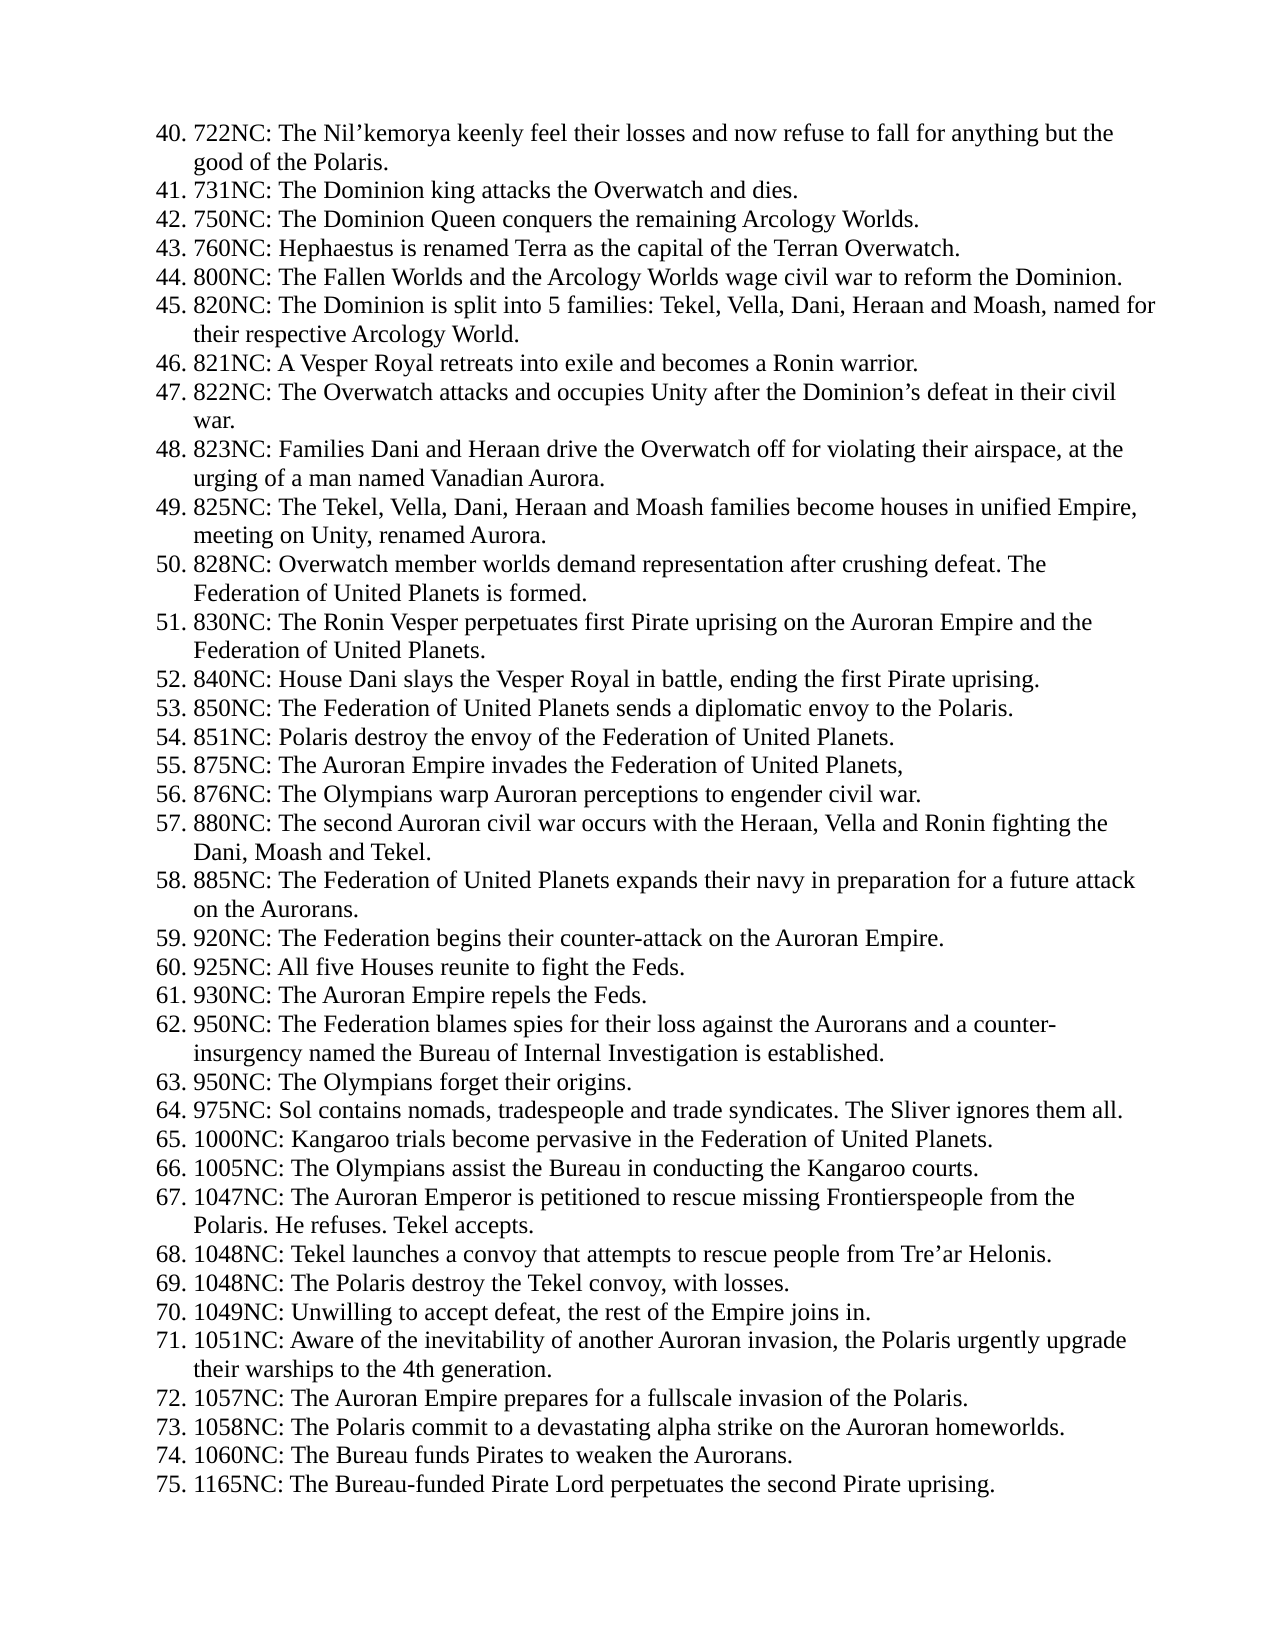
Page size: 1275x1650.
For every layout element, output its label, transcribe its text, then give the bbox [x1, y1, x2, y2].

list 885NC: The Federation of United Planets expands their navy in preparation for a future attack on the Aurorans. [156, 866, 1157, 923]
list 1165NC: The Bureau-funded Pirate Lord perpetuates the second Pirate uprising. [156, 1469, 1157, 1498]
list 1051NC: Aware of the inevitability of another Auroran invasion, the Polaris urgently upgrade their warships to the 4th generation. [156, 1326, 1157, 1383]
list 975NC: Sol contains nomads, tradespeople and trade syndicates. The Sliver ignores them all. [156, 1096, 1157, 1124]
list 731NC: The Dominion king attacks the Overwatch and dies. [156, 176, 1157, 204]
list 880NC: The second Auroran civil war occurs with the Heraan, Vella and Ronin fighting the Dani, Moash and Tekel. [156, 808, 1157, 866]
list 821NC: A Vesper Royal retreats into exile and becomes a Ronin warrior. [156, 348, 1157, 377]
list 760NC: Hephaestus is renamed Terra as the capital of the Terran Overwatch. [156, 233, 1157, 262]
list 950NC: The Olympians forget their origins. [156, 1067, 1157, 1096]
list 1000NC: Kangaroo trials become pervasive in the Federation of United Planets. [156, 1124, 1157, 1153]
list 1049NC: Unwilling to accept defeat, the rest of the Empire joins in. [156, 1297, 1157, 1326]
list 825NC: The Tekel, Vella, Dani, Heraan and Moash families become houses in unified Empire, meeting on Unity, renamed Aurora. [156, 492, 1157, 549]
list 823NC: Families Dani and Heraan drive the Overwatch off for violating their airspace, at the urging of a man named Vanadian Aurora. [156, 434, 1157, 492]
list 920NC: The Federation begins their counter-attack on the Auroran Empire. [156, 923, 1157, 952]
list 850NC: The Federation of United Planets sends a diplomatic envoy to the Polaris. [156, 693, 1157, 722]
list 1048NC: The Polaris destroy the Tekel convoy, with losses. [156, 1268, 1157, 1297]
list 930NC: The Auroran Empire repels the Feds. [156, 981, 1157, 1009]
list 828NC: Overwatch member worlds demand representation after crushing defeat. The Federation of United Planets is formed. [156, 549, 1157, 607]
list 1048NC: Tekel launches a convoy that attempts to rescue people from Tre’ar Helonis. [156, 1239, 1157, 1268]
list 800NC: The Fallen Worlds and the Arcology Worlds wage civil war to reform the Dominion. [156, 262, 1157, 291]
list 1005NC: The Olympians assist the Bureau in conducting the Kangaroo courts. [156, 1153, 1157, 1182]
list 820NC: The Dominion is split into 5 families: Tekel, Vella, Dani, Heraan and Moash, named for their respective Arcology World. [156, 291, 1157, 348]
list 925NC: All five Houses reunite to fight the Feds. [156, 952, 1157, 981]
list 822NC: The Overwatch attacks and occupies Unity after the Dominion’s defeat in their civil war. [156, 377, 1157, 434]
list 830NC: The Ronin Vesper perpetuates first Pirate uprising on the Auroran Empire and the Federation of United Planets. [156, 607, 1157, 664]
list 1058NC: The Polaris commit to a devastating alpha strike on the Auroran homeworlds. [156, 1412, 1157, 1441]
list 1047NC: The Auroran Emperor is petitioned to rescue missing Frontierspeople from the Polaris. He refuses. Tekel accepts. [156, 1182, 1157, 1239]
list 876NC: The Olympians warp Auroran perceptions to engender civil war. [156, 779, 1157, 808]
list 851NC: Polaris destroy the envoy of the Federation of United Planets. [156, 722, 1157, 751]
list 722NC: The Nil’kemorya keenly feel their losses and now refuse to fall for anything but the good of the Polaris. [156, 118, 1157, 176]
list 750NC: The Dominion Queen conquers the remaining Arcology Worlds. [156, 204, 1157, 233]
list 1060NC: The Bureau funds Pirates to weaken the Aurorans. [156, 1441, 1157, 1469]
list 950NC: The Federation blames spies for their loss against the Aurorans and a counter-insurgency named the Bureau of Internal Investigation is established. [156, 1009, 1157, 1067]
list 840NC: House Dani slays the Vesper Royal in battle, ending the first Pirate uprising. [156, 664, 1157, 693]
list 1057NC: The Auroran Empire prepares for a fullscale invasion of the Polaris. [156, 1383, 1157, 1412]
list 875NC: The Auroran Empire invades the Federation of United Planets, [156, 751, 1157, 779]
